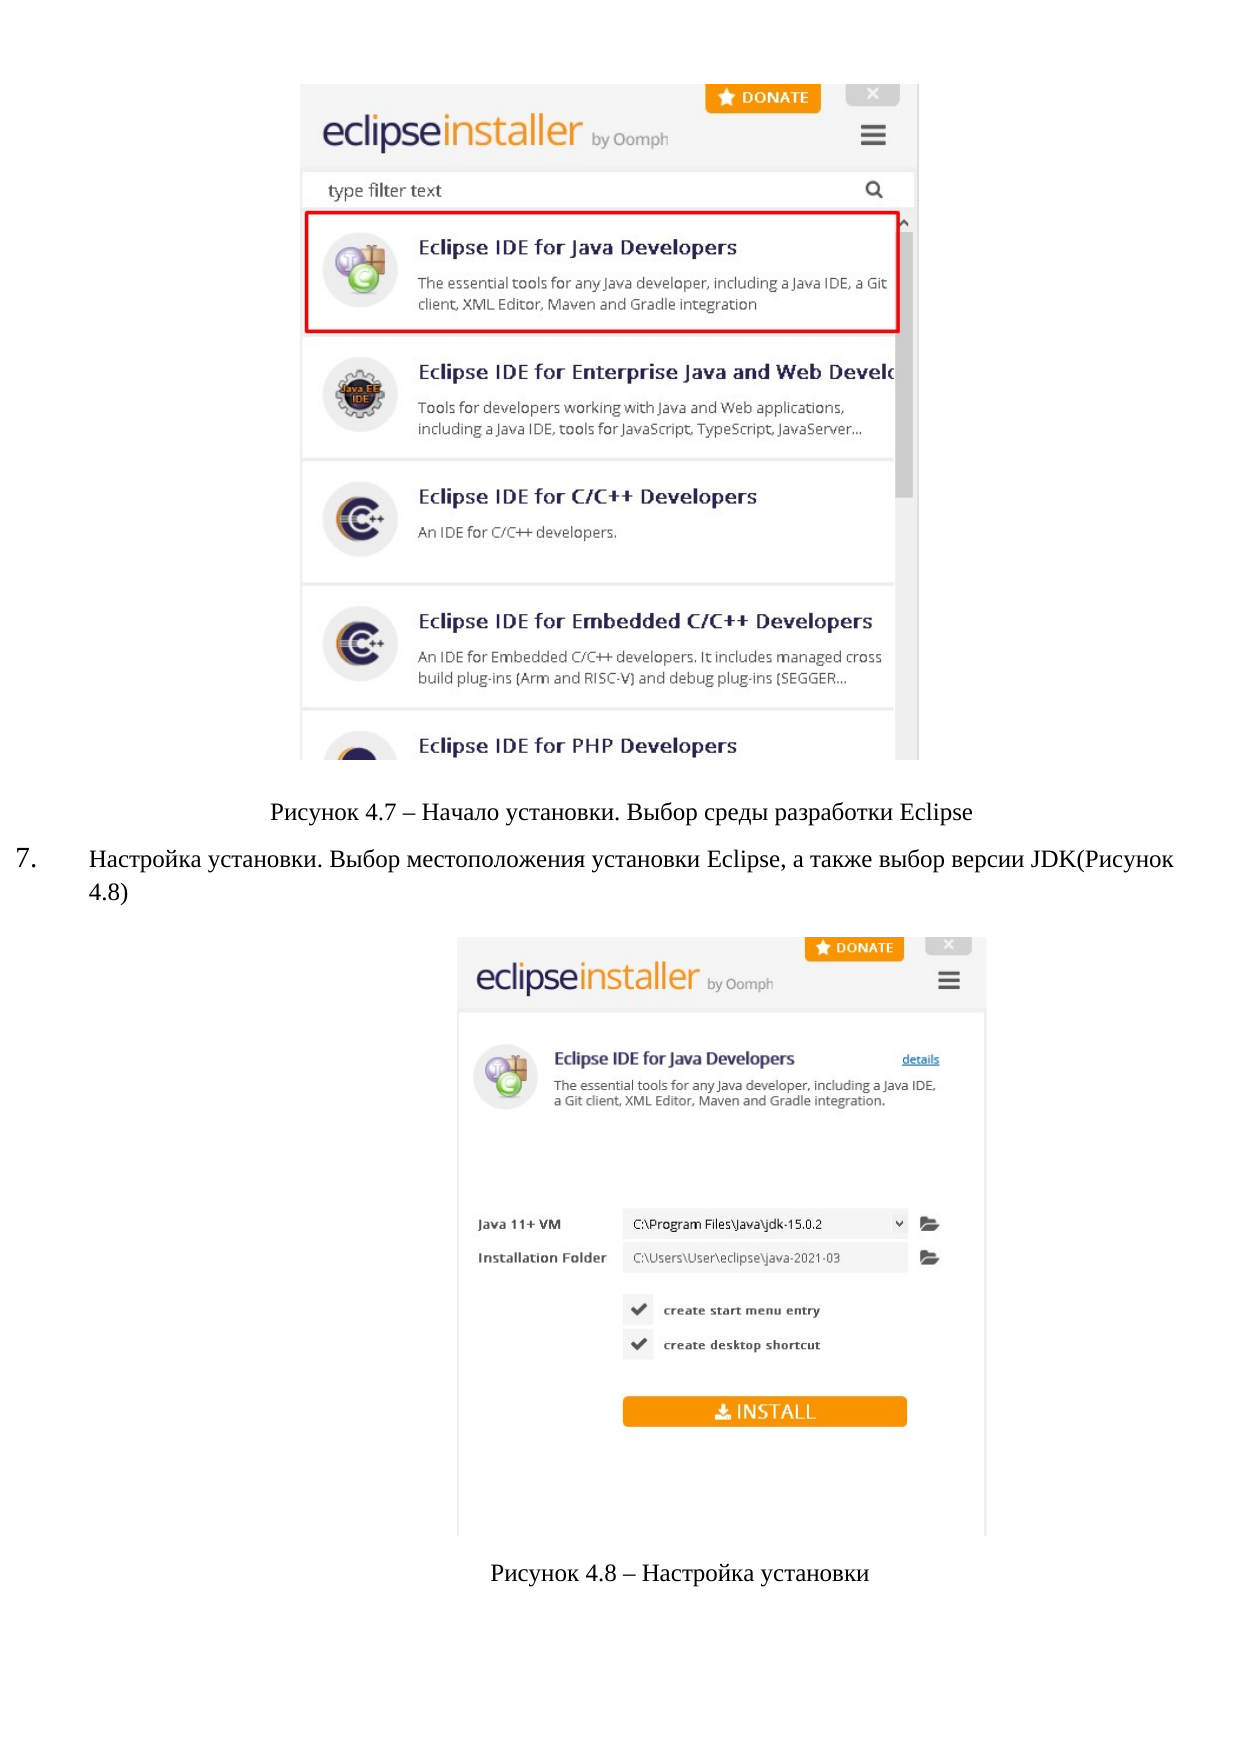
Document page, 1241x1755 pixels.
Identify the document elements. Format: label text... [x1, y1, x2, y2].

list Настройка установки. Выбор местоположения установки Eclipse, а также выбор версии JDK(Рисунок 4.8) [15, 840, 1181, 905]
picture [299, 84, 920, 760]
text Рисунок 4.8 – Настройка установки [140, 1558, 1137, 1587]
text Рисунок 4.7 – Начало установки. Выбор среды разработки Eclipse [181, 797, 1181, 826]
picture [456, 937, 987, 1536]
